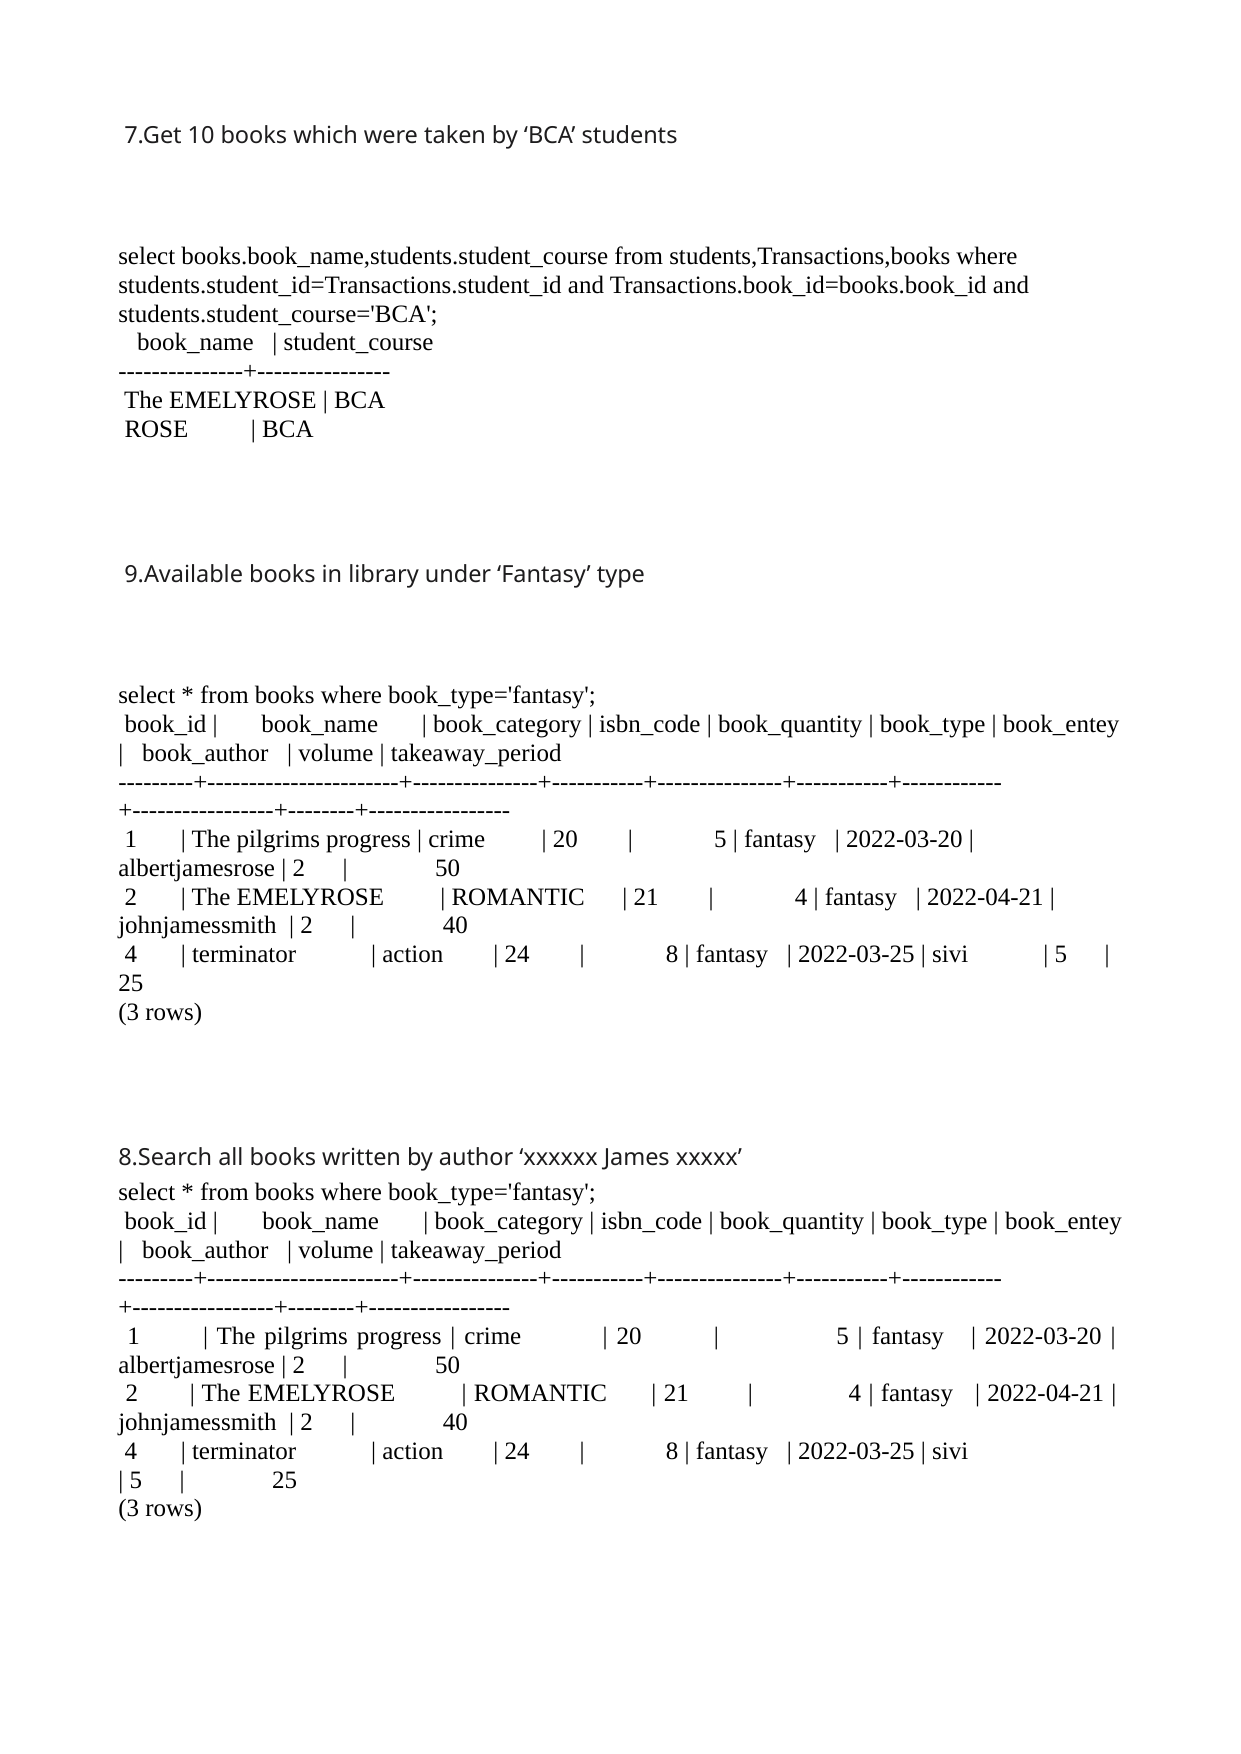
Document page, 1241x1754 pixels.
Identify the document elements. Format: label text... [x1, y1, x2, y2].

text select * from books where book_type='fantasy'; [118, 680, 1122, 709]
text 2 | The EMELYROSE | ROMANTIC | 21 | 4 | fantasy | 2022-04-21 | johnjamessmith | 2 | 40 [118, 1378, 1122, 1436]
text book_id | book_name | book_category | isbn_code | book_quantity | book_type | book_entey | book_author | volume | takeaway_period [118, 709, 1122, 767]
list 8.Search all books written by author ‘xxxxxx James xxxxx’ [118, 1140, 1122, 1172]
text ---------------+---------------- [118, 356, 1122, 385]
text select books.book_name,students.student_course from students,Transactions,books where students.student_id=Transactions.student_id and Transactions.book_id=books.book_id and students.student_course='BCA'; [118, 241, 1122, 327]
text ---------+-----------------------+---------------+-----------+---------------+-----------+------------+-----------------+--------+----------------- [118, 1263, 1122, 1321]
list 9.Available books in library under ‘Fantasy’ type [118, 557, 1122, 589]
text 1 | The pilgrims progress | crime | 20 | 5 | fantasy | 2022-03-20 | albertjamesrose | 2 | 50 [118, 1321, 1122, 1378]
text 2 | The EMELYROSE | ROMANTIC | 21 | 4 | fantasy | 2022-04-21 | johnjamessmith | 2 | 40 [118, 882, 1122, 939]
text select * from books where book_type='fantasy'; [118, 1177, 1122, 1206]
text book_name | student_course [118, 327, 1122, 356]
text 4 | terminator | action | 24 | 8 | fantasy | 2022-03-25 | sivi [118, 1436, 1122, 1465]
text The EMELYROSE | BCA [118, 385, 1122, 414]
text book_id | book_name | book_category | isbn_code | book_quantity | book_type | book_entey | book_author | volume | takeaway_period [118, 1206, 1122, 1263]
text (3 rows) [118, 997, 1122, 1025]
text | 5 | 25 [118, 1465, 1122, 1493]
text ---------+-----------------------+---------------+-----------+---------------+-----------+------------+-----------------+--------+----------------- [118, 767, 1122, 824]
text (3 rows) [118, 1493, 1122, 1522]
text 1 | The pilgrims progress | crime | 20 | 5 | fantasy | 2022-03-20 | albertjamesrose | 2 | 50 [118, 824, 1122, 882]
text 4 | terminator | action | 24 | 8 | fantasy | 2022-03-25 | sivi | 5 | 25 [118, 939, 1122, 997]
list 7.Get 10 books which were taken by ‘BCA’ students [118, 118, 1122, 150]
text ROSE | BCA [118, 414, 1122, 442]
